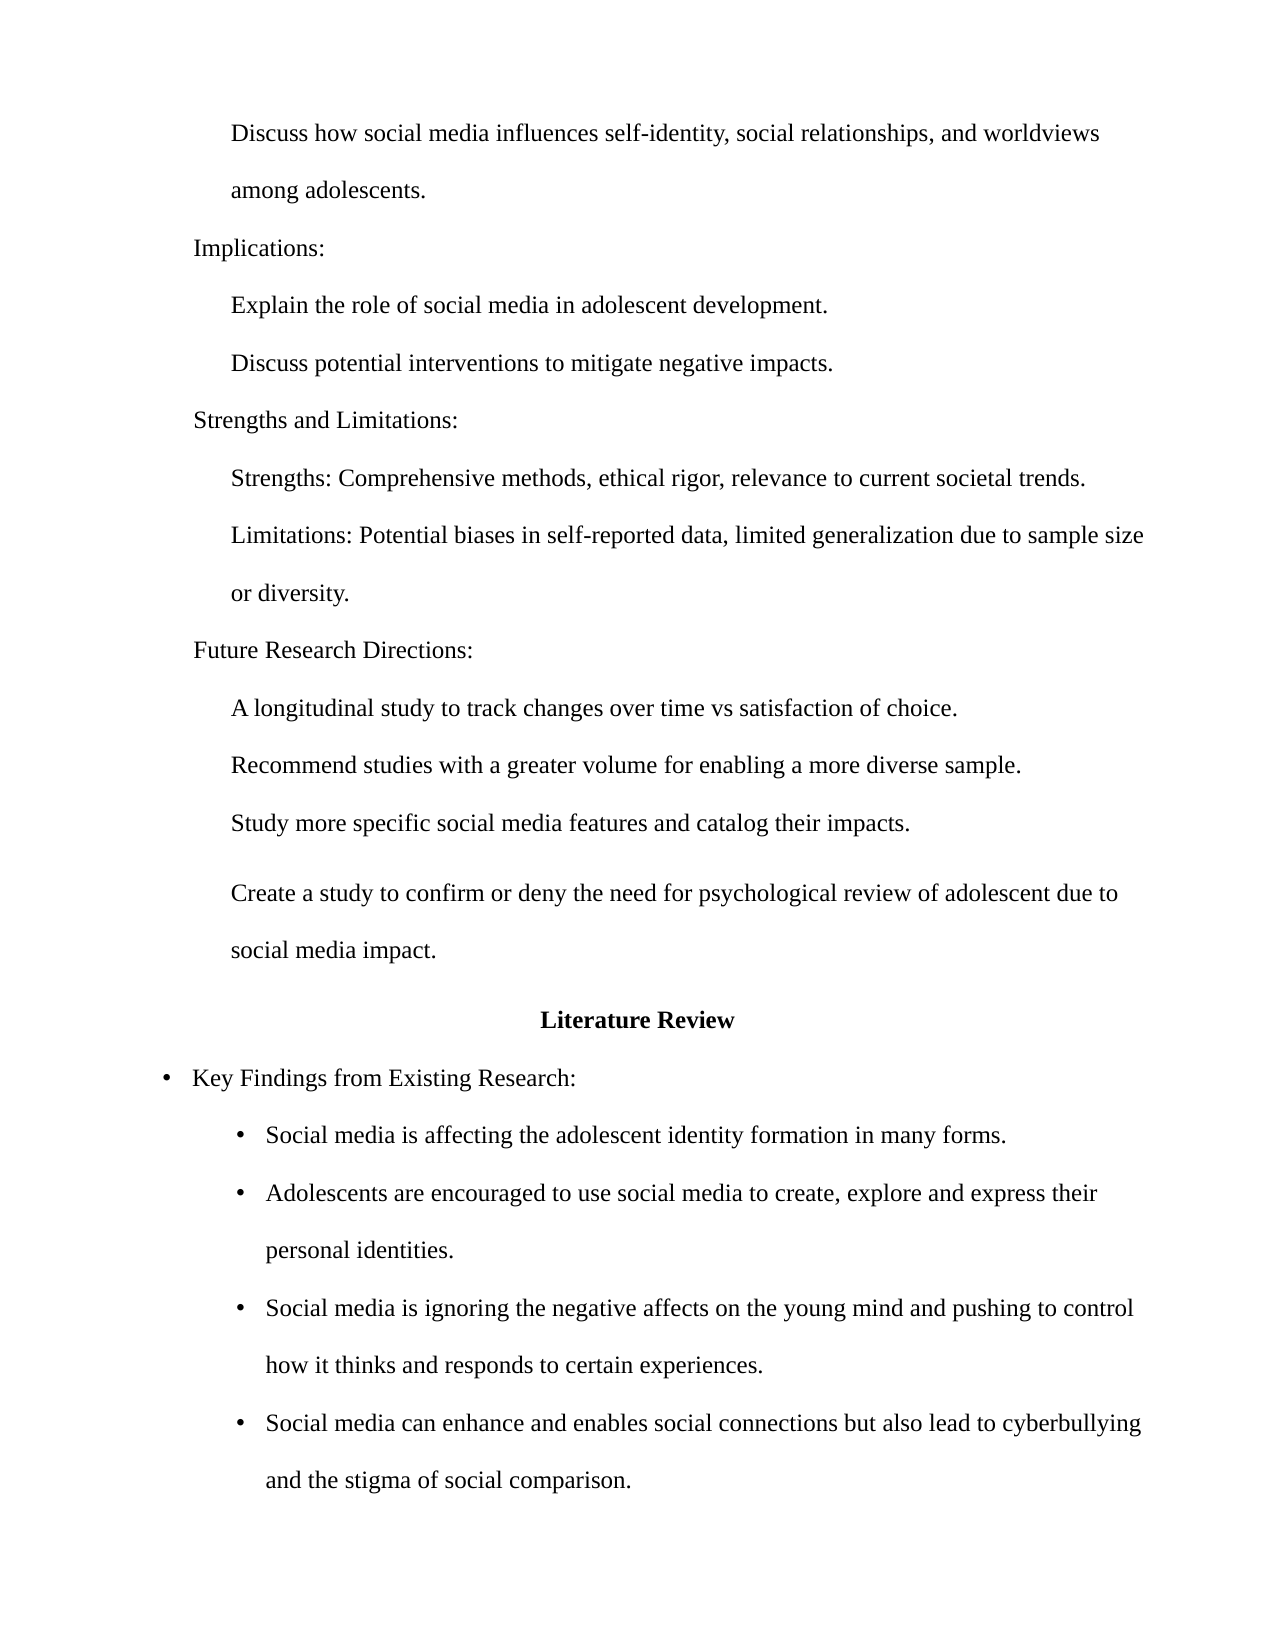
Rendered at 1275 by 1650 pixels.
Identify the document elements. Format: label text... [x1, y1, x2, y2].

text Literature Review [118, 1006, 1157, 1034]
list Future Research Directions: [156, 636, 1157, 664]
list Adolescents are encouraged to use social media to create, explore and express their personal identities. [236, 1178, 1157, 1264]
list Discuss potential interventions to mitigate negative impacts. [193, 348, 1157, 377]
list Key Findings from Existing Research: [162, 1063, 1157, 1092]
list Implications: [156, 233, 1157, 262]
list Social media can enhance and enables social connections but also lead to cyberbullying and the stigma of social comparison. [236, 1408, 1157, 1494]
list Recommend studies with a greater volume for enabling a more diverse sample. [193, 751, 1157, 779]
list Social media is affecting the adolescent identity formation in many forms. [236, 1121, 1157, 1149]
list Explain the role of social media in adolescent development. [193, 291, 1157, 319]
list Social media is ignoring the negative affects on the young mind and pushing to control how it thinks and responds to certain experiences. [236, 1293, 1157, 1379]
list Study more specific social media features and catalog their impacts. [193, 808, 1157, 837]
list Limitations: Potential biases in self-reported data, limited generalization due to sample size or diversity. [193, 521, 1157, 607]
list Strengths and Limitations: [156, 406, 1157, 434]
list Strengths: Comprehensive methods, ethical rigor, relevance to current societal trends. [193, 463, 1157, 492]
list Discuss how social media influences self-identity, social relationships, and worldviews among adolescents. [193, 118, 1157, 204]
list Create a study to confirm or deny the need for psychological review of adolescent due to social media impact. [193, 878, 1157, 964]
list A longitudinal study to track changes over time vs satisfaction of choice. [193, 693, 1157, 722]
